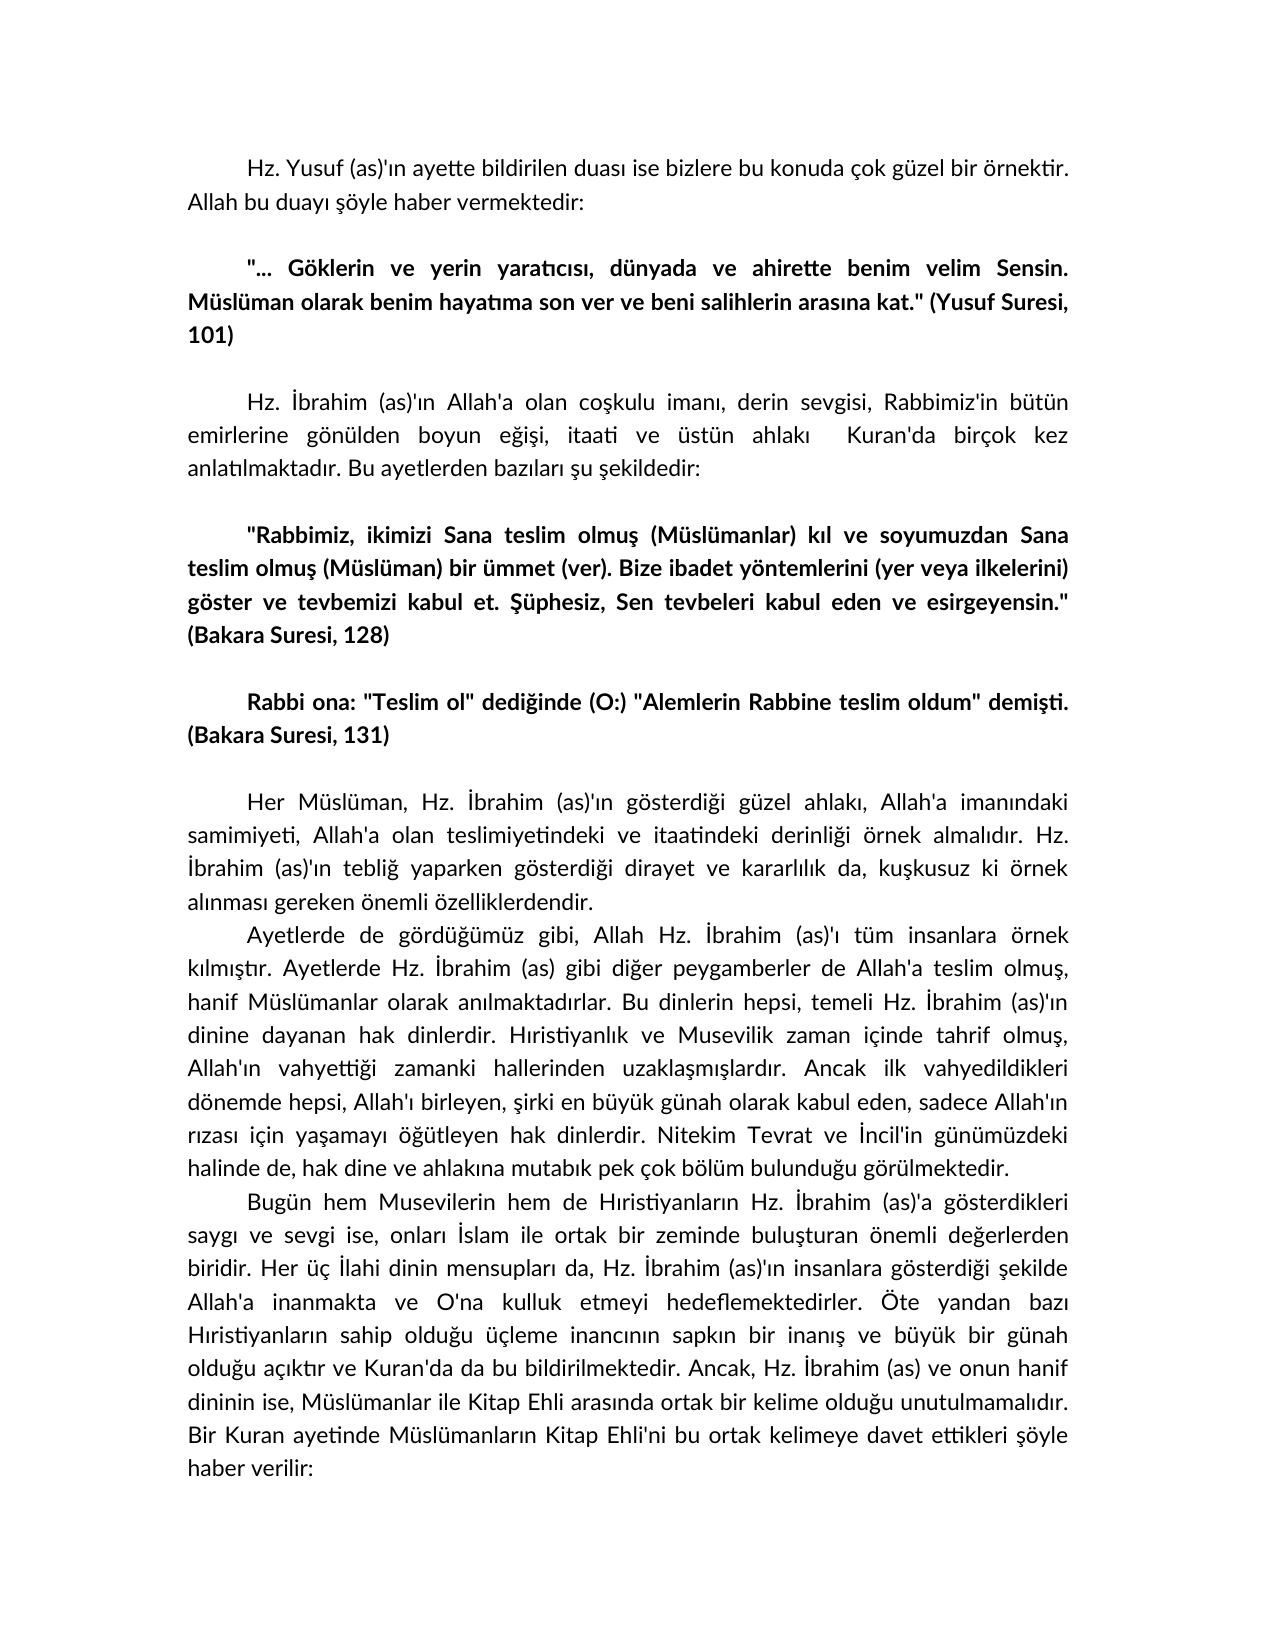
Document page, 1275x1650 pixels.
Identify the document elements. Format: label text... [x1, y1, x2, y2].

text Ayetlerde de gördüğümüz gibi, Allah Hz. İbrahim (as)'ı tüm insanlara örnek kılmıştır. Ayetlerde Hz. İbrahim (as) gibi diğer peygamberler de Allah'a teslim olmuş, hanif Müslümanlar olarak anılmaktadırlar. Bu dinlerin hepsi, temeli Hz. İbrahim (as)'ın dinine dayanan hak dinlerdir. Hıristiyanlık ve Musevilik zaman içinde tahrif olmuş, Allah'ın vahyettiği zamanki hallerinden uzaklaşmışlardır. Ancak ilk vahyedildikleri dönemde hepsi, Allah'ı birleyen, şirki en büyük günah olarak kabul eden, sadece Allah'ın rızası için yaşamayı öğütleyen hak dinlerdir. Nitekim Tevrat ve İncil'in günümüzdeki halinde de, hak dine ve ahlakına mutabık pek çok bölüm bulunduğu görülmektedir. [187, 917, 1070, 1183]
text Bugün hem Musevilerin hem de Hıristiyanların Hz. İbrahim (as)'a gösterdikleri saygı ve sevgi ise, onları İslam ile ortak bir zeminde buluşturan önemli değerlerden biridir. Her üç İlahi dinin mensupları da, Hz. İbrahim (as)'ın insanlara gösterdiği şekilde Allah'a inanmakta ve O'na kulluk etmeyi hedeflemektedirler. Öte yandan bazı Hıristiyanların sahip olduğu üçleme inancının sapkın bir inanış ve büyük bir günah olduğu açıktır ve Kuran'da da bu bildirilmektedir. Ancak, Hz. İbrahim (as) ve onun hanif dininin ise, Müslümanlar ile Kitap Ehli arasında ortak bir kelime olduğu unutulmamalıdır. Bir Kuran ayetinde Müslümanların Kitap Ehli'ni bu ortak kelimeye davet ettikleri şöyle haber verilir: [187, 1183, 1070, 1483]
text Her Müslüman, Hz. İbrahim (as)'ın gösterdiği güzel ahlakı, Allah'a imanındaki samimiyeti, Allah'a olan teslimiyetindeki ve itaatindeki derinliği örnek almalıdır. Hz. İbrahim (as)'ın tebliğ yaparken gösterdiği dirayet ve kararlılık da, kuşkusuz ki örnek alınması gereken önemli özelliklerdendir. [187, 783, 1070, 917]
text "... Göklerin ve yerin yaratıcısı, dünyada ve ahirette benim velim Sensin. Müslüman olarak benim hayatıma son ver ve beni salihlerin arasına kat." (Yusuf Suresi, 101) [187, 250, 1070, 350]
text "Rabbimiz, ikimizi Sana teslim olmuş (Müslümanlar) kıl ve soyumuzdan Sana teslim olmuş (Müslüman) bir ümmet (ver). Bize ibadet yöntemlerini (yer veya ilkelerini) göster ve tevbemizi kabul et. Şüphesiz, Sen tevbeleri kabul eden ve esirgeyensin." (Bakara Suresi, 128) [187, 517, 1070, 650]
text Hz. Yusuf (as)'ın ayette bildirilen duası ise bizlere bu konuda çok güzel bir örnektir. Allah bu duayı şöyle haber vermektedir: [187, 150, 1070, 217]
text Rabbi ona: "Teslim ol" dediğinde (O:) "Alemlerin Rabbine teslim oldum" demişti. (Bakara Suresi, 131) [187, 683, 1070, 750]
text Hz. İbrahim (as)'ın Allah'a olan coşkulu imanı, derin sevgisi, Rabbimiz'in bütün emirlerine gönülden boyun eğişi, itaati ve üstün ahlakı Kuran'da birçok kez anlatılmaktadır. Bu ayetlerden bazıları şu şekildedir: [187, 383, 1070, 483]
